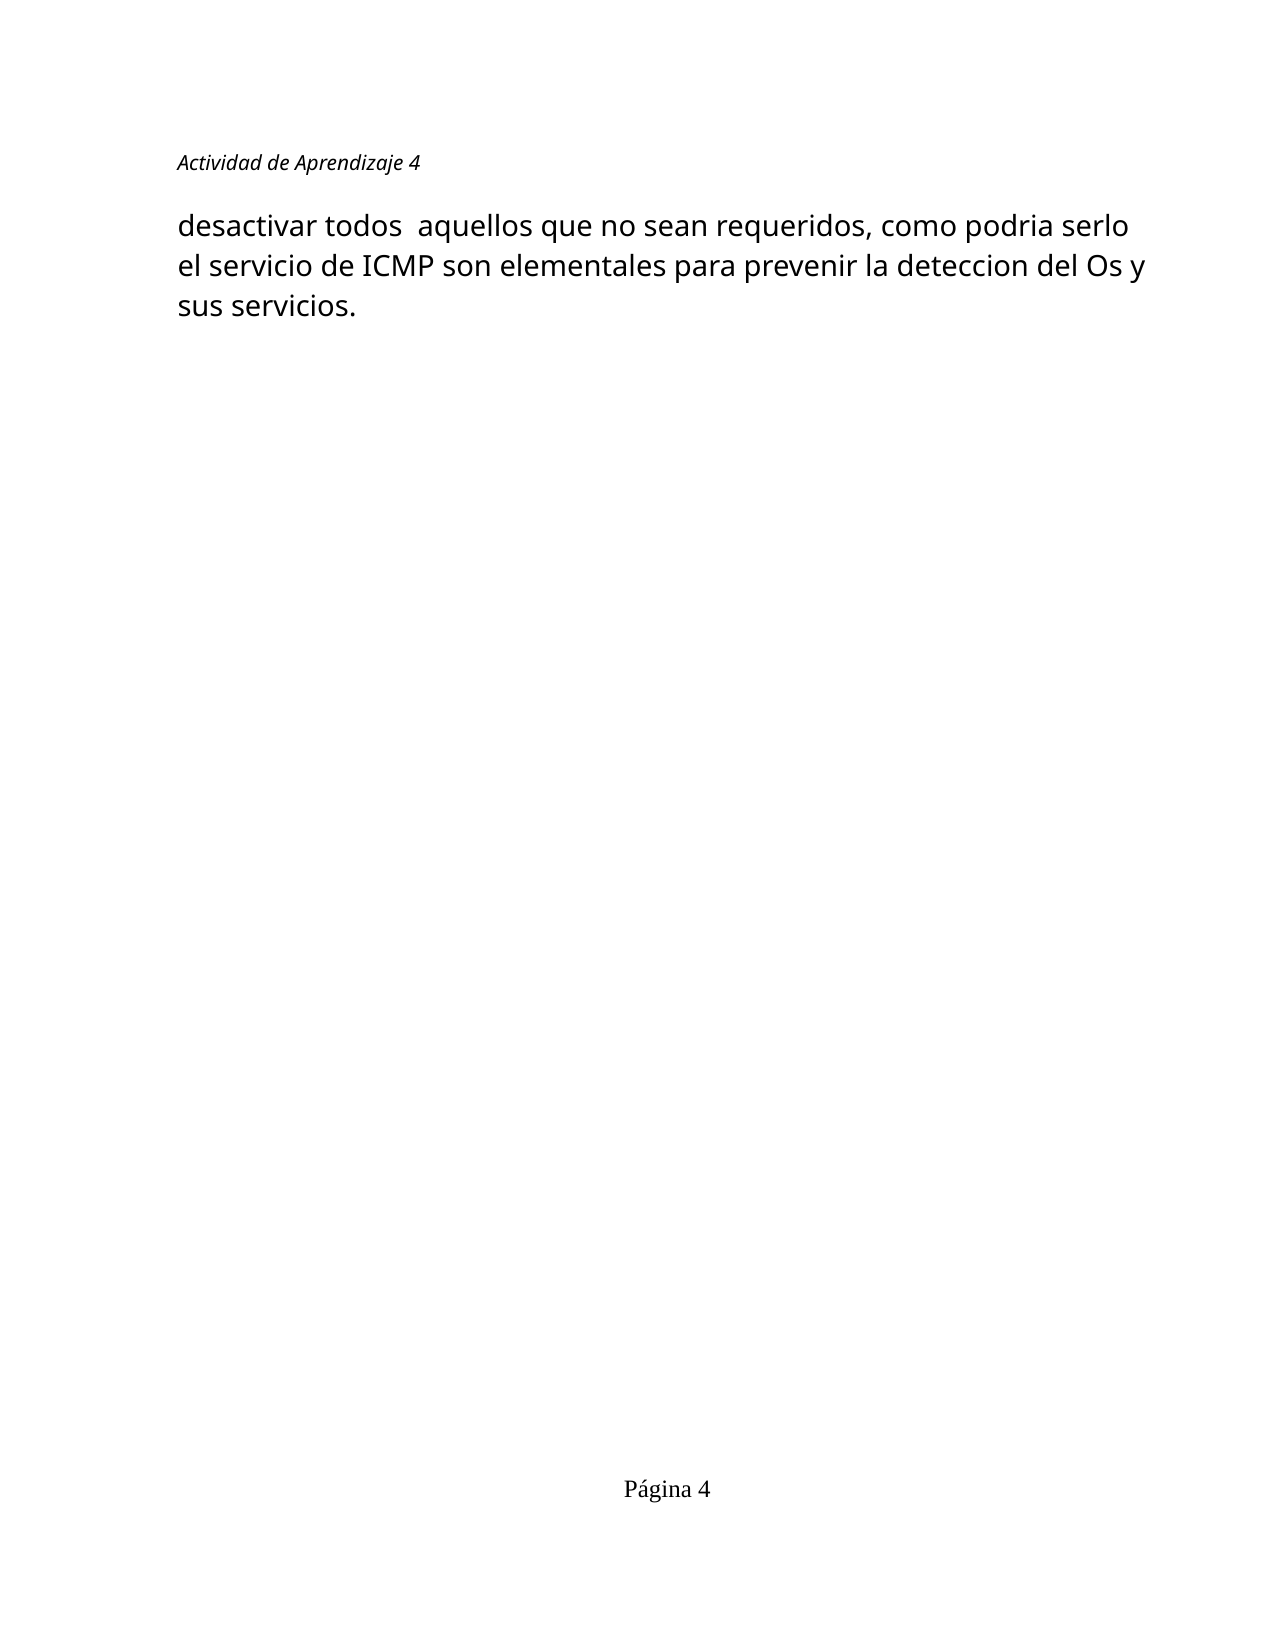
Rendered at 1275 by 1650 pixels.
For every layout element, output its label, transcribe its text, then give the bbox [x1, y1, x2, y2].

text desactivar todos aquellos que no sean requeridos, como podria serlo el servicio de ICMP son elementales para prevenir la deteccion del Os y sus servicios. [177, 206, 1157, 353]
